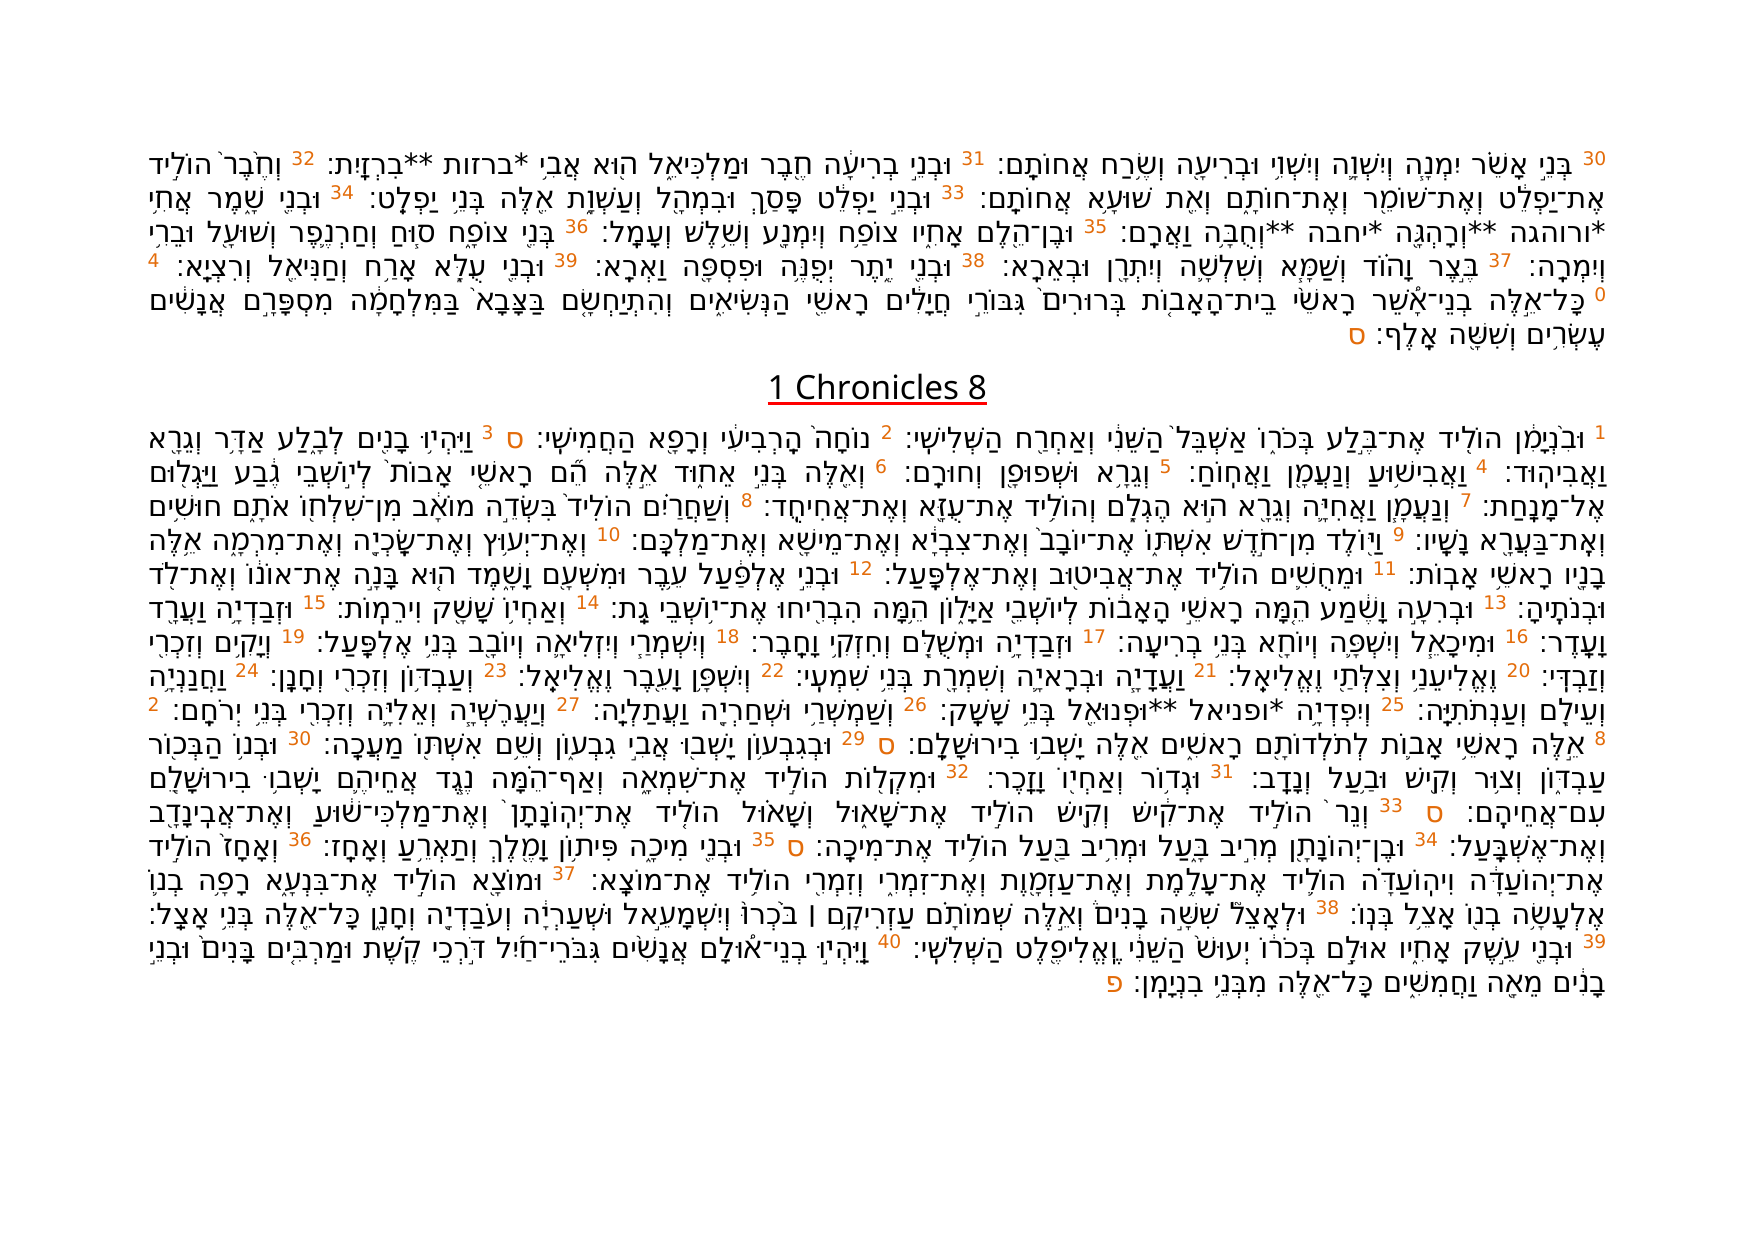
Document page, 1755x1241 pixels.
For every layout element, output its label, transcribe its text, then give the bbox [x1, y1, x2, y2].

text 1 וּבִ֨נְיָמִ֔ן הוֹלִ֖יד אֶת־בֶּ֣לַע בְּכֹר֑וֹ אַשְׁבֵּל֙ הַשֵּׁנִ֔י וְאַחְרַ֖ח הַשְּׁלִישִֽׁי׃ ‬‬‬2 נוֹחָה֙ הָֽרְבִיעִ֔י וְרָפָ֖א הַחֲמִישִֽׁי׃ ס ‬‬3 וַיִּהְי֥וּ בָנִ֖ים לְבָ֑לַע אַדָּ֥ר וְגֵרָ֖א וַאֲבִיהֽוּד׃ ‬‬4 וַאֲבִישׁ֥וּעַ וְנַעֲמָ֖ן וַאֲחֽוֹחַ׃ ‬‬5 וְגֵרָ֥א וּשְׁפוּפָ֖ן וְחוּרָֽם׃ ‬‬6 וְאֵ֖לֶּה בְּנֵ֣י אֵח֑וּד אֵ֣לֶּה הֵ֞ם רָאשֵׁ֤י אָבוֹת֙ לְי֣וֹשְׁבֵי גֶ֔בַע וַיַּגְל֖וּם אֶל־מָנָֽחַת׃ ‬‬7 וְנַעֲמָ֧ן וַאֲחִיָּ֛ה וְגֵרָ֖א ה֣וּא הֶגְלָ֑ם וְהוֹלִ֥יד אֶת־עֻזָּ֖א וְאֶת־אֲחִיחֻֽד׃ ‬‬8 וְשַׁחֲרַ֗יִם הוֹלִיד֙ בִּשְׂדֵ֣ה מוֹאָ֔ב מִן־שִׁלְח֖וֹ אֹתָ֑ם חוּשִׁ֥ים וְאֶֽת־בַּעֲרָ֖א נָשָֽׁיו׃ ‬‬9 וַיּ֖וֹלֶד מִן־חֹ֣דֶשׁ אִשְׁתּ֑וֹ אֶת־יוֹבָב֙ וְאֶת־צִבְיָ֔א וְאֶת־מֵישָׁ֖א וְאֶת־מַלְכָּֽם׃ ‬‬10 וְאֶת־יְע֥וּץ וְאֶת־שָֽׂכְיָ֖ה וְאֶת־מִרְמָ֑ה אֵ֥לֶּה בָנָ֖יו רָאשֵׁ֥י אָבֽוֹת׃ ‬‬11 וּמֵחֻשִׁ֛ים הוֹלִ֥יד אֶת־אֲבִיט֖וּב וְאֶת־אֶלְפָּֽעַל׃ ‬‬12 וּבְנֵ֣י אֶלְפַּ֔עַל עֵ֥בֶר וּמִשְׁעָ֖ם וָשָׁ֑מֶד ה֚וּא בָּנָ֣ה אֶת־אוֹנ֔וֹ וְאֶת־לֹ֖ד וּבְנֹתֶֽיהָ׃ ‬‬13 וּבְרִעָ֣ה וָשֶׁ֔מַע הֵ֚מָּה רָאשֵׁ֣י הָאָב֔וֹת לְיוֹשְׁבֵ֖י אַיָּל֑וֹן הֵ֥מָּה הִבְרִ֖יחוּ אֶת־י֥וֹשְׁבֵי גַֽת׃ ‬‬14 וְאַחְי֥וֹ שָׁשָׁ֖ק וִירֵמֽוֹת׃ ‬‬15 וּזְבַדְיָ֥ה וַעֲרָ֖ד וָעָֽדֶר׃ ‬‬16 וּמִיכָאֵ֧ל וְיִשְׁפָּ֛ה וְיוֹחָ֖א בְּנֵ֥י בְרִיעָֽה׃ ‬‬17 וּזְבַדְיָ֥ה וּמְשֻׁלָּ֖ם וְחִזְקִ֥י וָחָֽבֶר׃ ‬‬18 וְיִשְׁמְרַ֧י וְיִזְלִיאָ֛ה וְיוֹבָ֖ב בְּנֵ֥י אֶלְפָּֽעַל׃ ‬‬19 וְיָקִ֥ים וְזִכְרִ֖י וְזַבְדִּֽי׃ ‬‬20 וֶאֱלִיעֵנַ֥י וְצִלְּתַ֖י וֶאֱלִיאֵֽל׃ ‬‬21 וַעֲדָיָ֧ה וּבְרָאיָ֛ה וְשִׁמְרָ֖ת בְּנֵ֥י שִׁמְעִֽי׃ ‬‬22 וְיִשְׁפָּ֥ן וָעֵ֖בֶר וֶאֱלִיאֵֽל׃ ‬‬23 וְעַבְדּ֥וֹן וְזִכְרִ֖י וְחָנָֽן׃ ‬‬24 וַחֲנַנְיָ֥ה וְעֵילָ֖ם וְעַנְתֹתִיָּֽה׃ ‬‬25 וְיִפְדְיָ֥ה *ופניאל **וּפְנוּאֵ֖ל בְּנֵ֥י שָׁשָֽׁק׃ ‬‬26 וְשַׁמְשְׁרַ֥י וּשְׁחַרְיָ֖ה וַעֲתַלְיָֽה׃ ‬‬27 וְיַעֲרֶשְׁיָ֧ה וְאֵלִיָּ֛ה וְזִכְרִ֖י בְּנֵ֥י יְרֹחָֽם׃ ‬‬28 אֵ֣לֶּה רָאשֵׁ֥י אָב֛וֹת לְתֹלְדוֹתָ֖ם רָאשִׁ֑ים אֵ֖לֶּה יָשְׁב֥וּ בִירוּשָׁלָֽ͏ִם׃ ס ‬‬29 וּבְגִבְע֥וֹן יָשְׁב֖וּ אֲבִ֣י גִבְע֑וֹן וְשֵׁ֥ם אִשְׁתּ֖וֹ מַעֲכָֽה׃ ‬‬30 וּבְנ֥וֹ הַבְּכ֖וֹר עַבְדּ֑וֹן וְצ֥וּר וְקִ֖ישׁ וּבַ֥עַל וְנָדָֽב׃ ‬‬31 וּגְד֥וֹר וְאַחְי֖וֹ וָזָֽכֶר׃ ‬‬32 וּמִקְל֖וֹת הוֹלִ֣יד אֶת־שִׁמְאָ֑ה וְאַף־הֵ֗מָּה נֶ֧גֶד אֲחֵיהֶ֛ם יָשְׁב֥וּ בִירוּשָׁלַ֖͏ִם עִם־אֲחֵיהֶֽם׃ ס ‬‬33 וְנֵר֙ הוֹלִ֣יד אֶת־קִ֔ישׁ וְקִ֖ישׁ הוֹלִ֣יד אֶת־שָׁא֑וּל וְשָׁא֗וּל הוֹלִ֤יד אֶת־יְהֽוֹנָתָן֙ וְאֶת־מַלְכִּי־שׁ֔וּעַ וְאֶת־אֲבִֽינָדָ֖ב וְאֶת־אֶשְׁבָּֽעַל׃ ‬‬34 וּבֶן־יְהוֹנָתָ֖ן מְרִ֣יב בָּ֑עַל וּמְרִ֥יב בַּ֖עַל הוֹלִ֥יד אֶת־מִיכָֽה׃ ס ‬‬35 וּבְנֵ֖י מִיכָ֑ה פִּית֥וֹן וָמֶ֖לֶךְ וְתַאְרֵ֥עַ וְאָחָֽז׃ ‬‬36 וְאָחָז֙ הוֹלִ֣יד אֶת־יְהוֹעַדָּ֔ה וִיהֽוֹעַדָּ֗ה הוֹלִ֛יד אֶת־עָלֶ֥מֶת וְאֶת־עַזְמָ֖וֶת וְאֶת־זִמְרִ֑י וְזִמְרִ֖י הוֹלִ֥יד אֶת־מוֹצָֽא׃ ‬‬37 וּמוֹצָ֖א הוֹלִ֣יד אֶת־בִּנְעָ֑א רָפָ֥ה בְנ֛וֹ אֶלְעָשָׂ֥ה בְנ֖וֹ אָצֵ֥ל בְּנֽוֹ׃ ‬‬38 וּלְאָצֵל֮ שִׁשָּׁ֣ה בָנִים֒ וְאֵ֣לֶּה שְׁמוֹתָ֗ם עַזְרִיקָ֥ם ׀ בֹּ֙כְרוּ֙ וְיִשְׁמָעֵ֣אל וּשְׁעַרְיָ֔ה וְעֹבַדְיָ֖ה וְחָנָ֑ן כָּל־אֵ֖לֶּה בְּנֵ֥י אָצַֽל׃ ‬‬39 וּבְנֵ֖י עֵ֣שֶׁק אָחִ֑יו אוּלָ֣ם בְּכֹר֔וֹ יְעוּשׁ֙ הַשֵּׁנִ֔י וֽ͏ֶאֱלִיפֶ֖לֶט הַשְּׁלִשִֽׁי׃ ‬‬40 וַֽיִּהְי֣וּ בְנֵי־א֠וּלָם אֲנָשִׁ֨ים גִּבֹּרֵי־חַ֜יִל דֹּ֣רְכֵי קֶ֗שֶׁת וּמַרְבִּ֤ים בָּנִים֙ וּבְנֵ֣י בָנִ֔ים מֵאָ֖ה וַחֲמִשִּׁ֑ים כָּל־אֵ֖לֶּה מִבְּנֵ֥י בִנְיָמִֽן׃ פ ‬‬‬‬‬‬‬‬‬‬‬‬‬‬‬‬‬‬‬‬‬‬‬‬‬‬‬‬‬‬‬‬‬‬‬‬‬‬‬‬‬ [148, 422, 1606, 999]
text 1 Chronicles 8 [148, 364, 1606, 409]
text 30 בְּנֵ֣י אָשֵׁ֗ר יִמְנָ֧ה וְיִשְׁוָ֛ה וְיִשְׁוִ֥י וּבְרִיעָ֖ה וְשֶׂ֥רַח אֲחוֹתָֽם׃ ‬‬31 וּבְנֵ֣י בְרִיעָ֔ה חֶ֖בֶר וּמַלְכִּיאֵ֑ל ה֖וּא אֲבִ֥י *ברזות **בִרְזָֽיִת׃ ‬‬32 וְחֶ֙בֶר֙ הוֹלִ֣יד אֶת־יַפְלֵ֔ט וְאֶת־שׁוֹמֵ֖ר וְאֶת־חוֹתָ֑ם וְאֵ֖ת שׁוּעָ֥א אֲחוֹתָֽם׃ ‬‬33 וּבְנֵ֣י יַפְלֵ֔ט פָּסַ֥ךְ וּבִמְהָ֖ל וְעַשְׁוָ֑ת אֵ֖לֶּה בְּנֵ֥י יַפְלֵֽט׃ ‬‬34 וּבְנֵ֖י שָׁ֑מֶר אֲחִ֥י *ורוהגה **וְרָהְגָּ֖ה *יחבה **וְחֻבָּ֥ה וַאֲרָֽם׃ ‬‬35 וּבֶן־הֵ֖לֶם אָחִ֑יו צוֹפַ֥ח וְיִמְנָ֖ע וְשֵׁ֥לֶשׁ וְעָמָֽל׃ ‬‬36 בְּנֵ֖י צוֹפָ֑ח ס֧וּחַ וְחַרְנֶ֛פֶר וְשׁוּעָ֖ל וּבֵרִ֥י וְיִמְרָֽה׃ ‬‬37 בֶּ֣צֶר וָה֗וֹד וְשַׁמָּ֧א וְשִׁלְשָׁ֛ה וְיִתְרָ֖ן וּבְאֵרָֽא׃ ‬‬38 וּבְנֵ֖י יֶ֑תֶר יְפֻנֶּ֥ה וּפִסְפָּ֖ה וַאְרָֽא׃ ‬‬39 וּבְנֵ֖י עֻלָּ֑א אָרַ֥ח וְחַנִּיאֵ֖ל וְרִצְיָֽא׃ ‬‬40 כָּל־אֵ֣לֶּה בְנֵי־אָ֠שֵׁר רָאשֵׁ֨י בֵית־הָאָב֤וֹת בְּרוּרִים֙ גִּבּוֹרֵ֣י חֲיָלִ֔ים רָאשֵׁ֖י הַנְּשִׂיאִ֑ים וְהִתְיַחְשָׂ֤ם בַּצָּבָא֙ בַּמִּלְחָמָ֔ה מִסְפָּרָ֣ם אֲנָשִׁ֔ים עֶשְׂרִ֥ים וְשִׁשָּׁ֖ה אָֽלֶף׃ ס ‬‬‬‬‬‬‬‬‬‬‬‬‬ [148, 148, 1606, 351]
